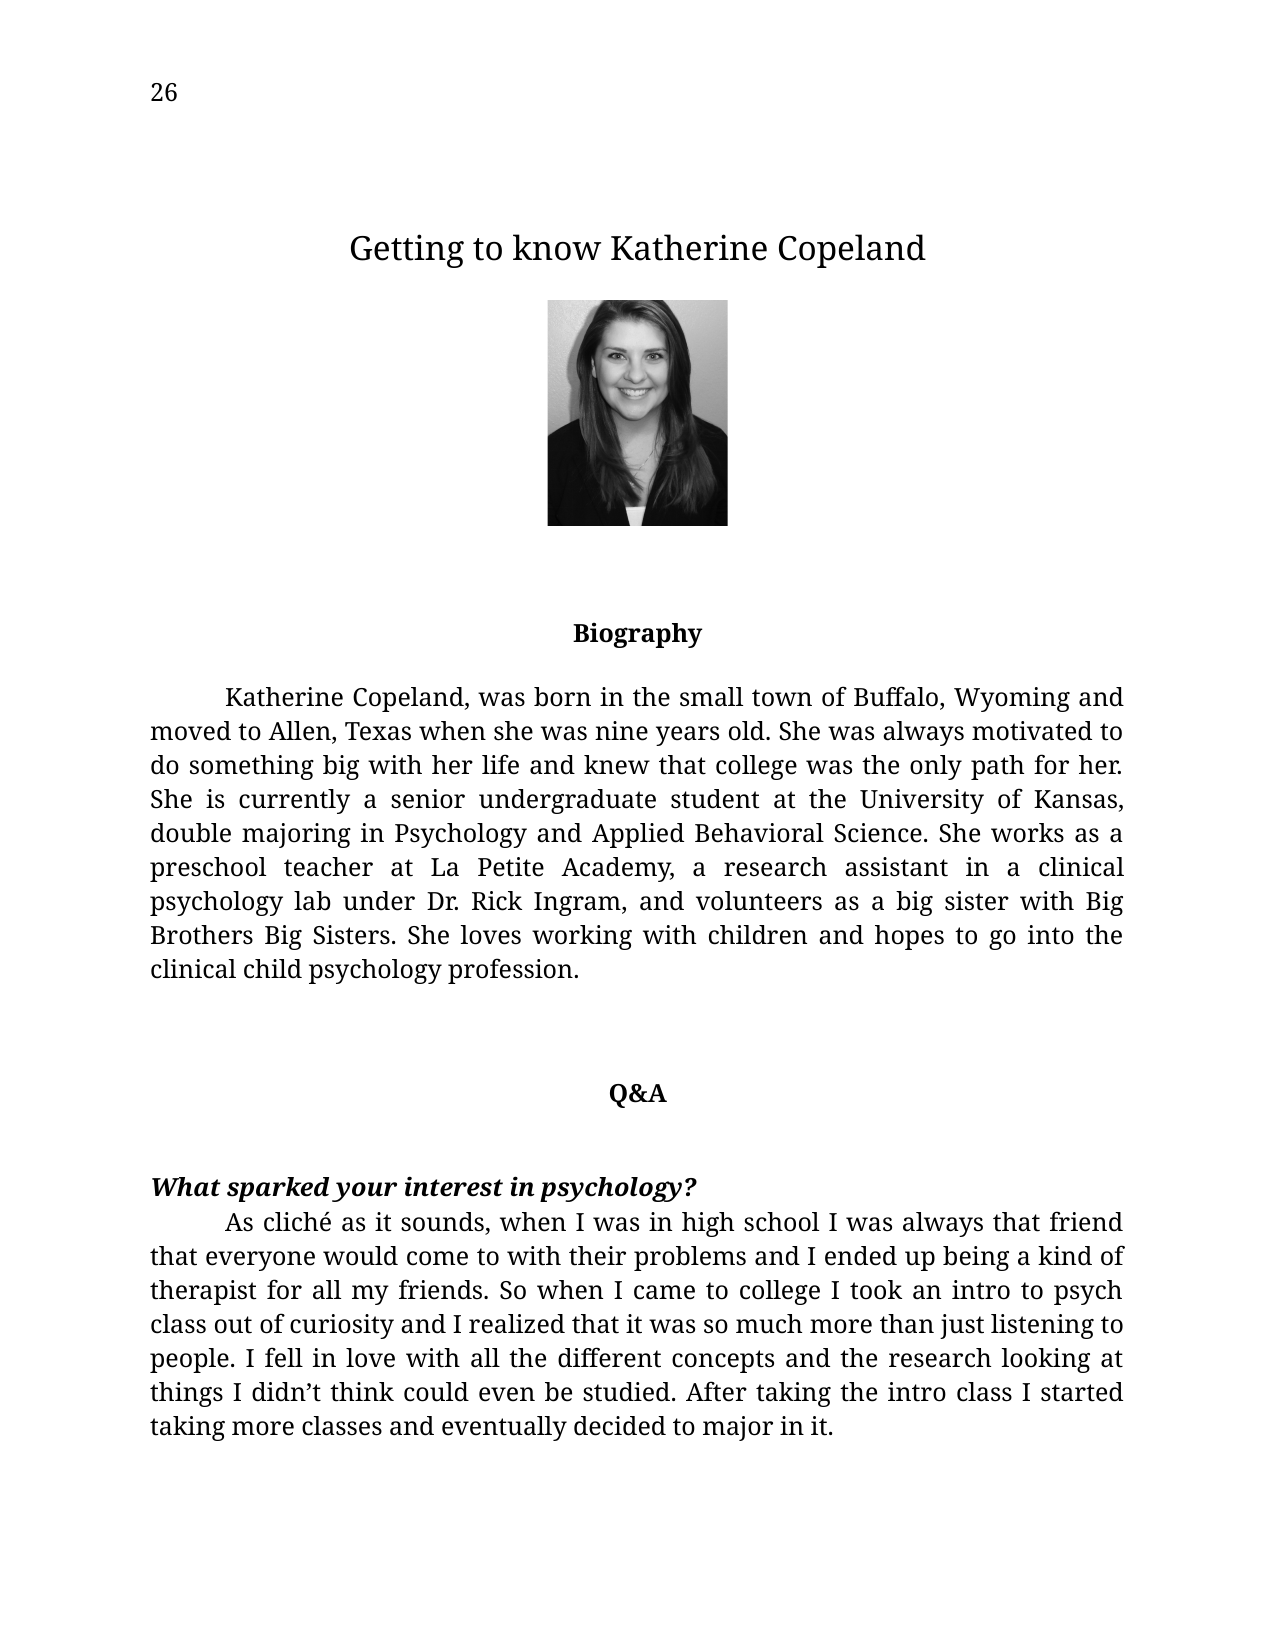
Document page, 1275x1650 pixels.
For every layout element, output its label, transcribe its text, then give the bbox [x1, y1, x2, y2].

subtitle Getting to know Katherine Copeland [300, 225, 975, 270]
picture [547, 300, 728, 526]
text Katherine Copeland, was born in the small town of Buffalo, Wyoming and moved to Allen, Texas when she was nine years old. She was always motivated to do something big with her life and knew that college was the only path for her. She is currently a senior undergraduate student at the University of Kansas, double majoring in Psychology and Applied Behavioral Science. She works as a preschool teacher at La Petite Academy, a research assistant in a clinical psychology lab under Dr. Rick Ingram, and volunteers as a big sister with Big Brothers Big Sisters. She loves working with children and hopes to go into the clinical child psychology profession. [150, 679, 1125, 986]
subtitle Q&A [300, 1076, 975, 1110]
text What sparked your interest in psychology? [150, 1170, 1125, 1204]
text As cliché as it sounds, when I was in high school I was always that friend that everyone would come to with their problems and I ended up being a kind of therapist for all my friends. So when I came to college I took an intro to psych class out of curiosity and I realized that it was so much more than just listening to people. I fell in love with all the different concepts and the research looking at things I didn’t think could even be studied. After taking the intro class I started taking more classes and eventually decided to major in it. [150, 1204, 1125, 1443]
subtitle Biography [300, 615, 975, 649]
